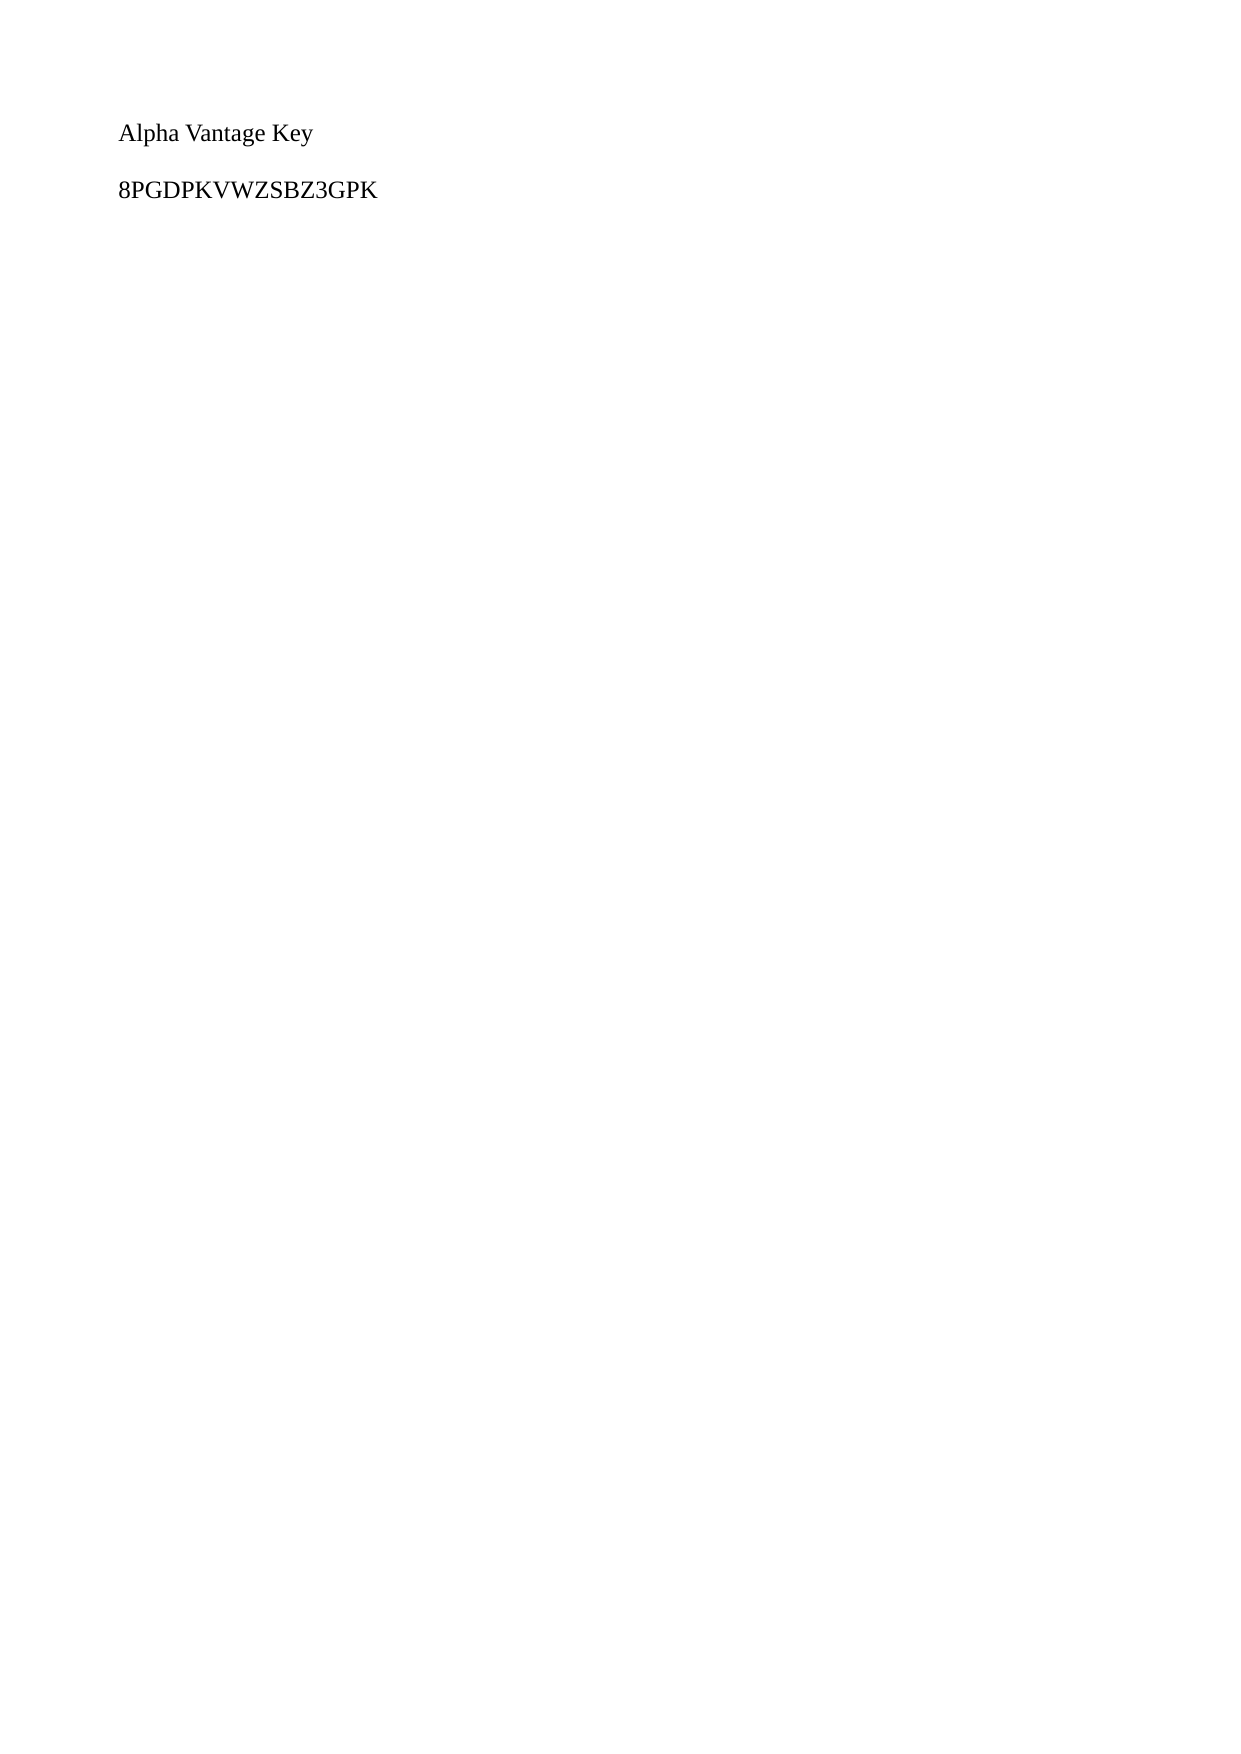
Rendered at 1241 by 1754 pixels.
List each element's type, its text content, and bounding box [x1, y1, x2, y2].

text Alpha Vantage Key [118, 118, 1122, 147]
text 8PGDPKVWZSBZ3GPK [118, 176, 1122, 204]
